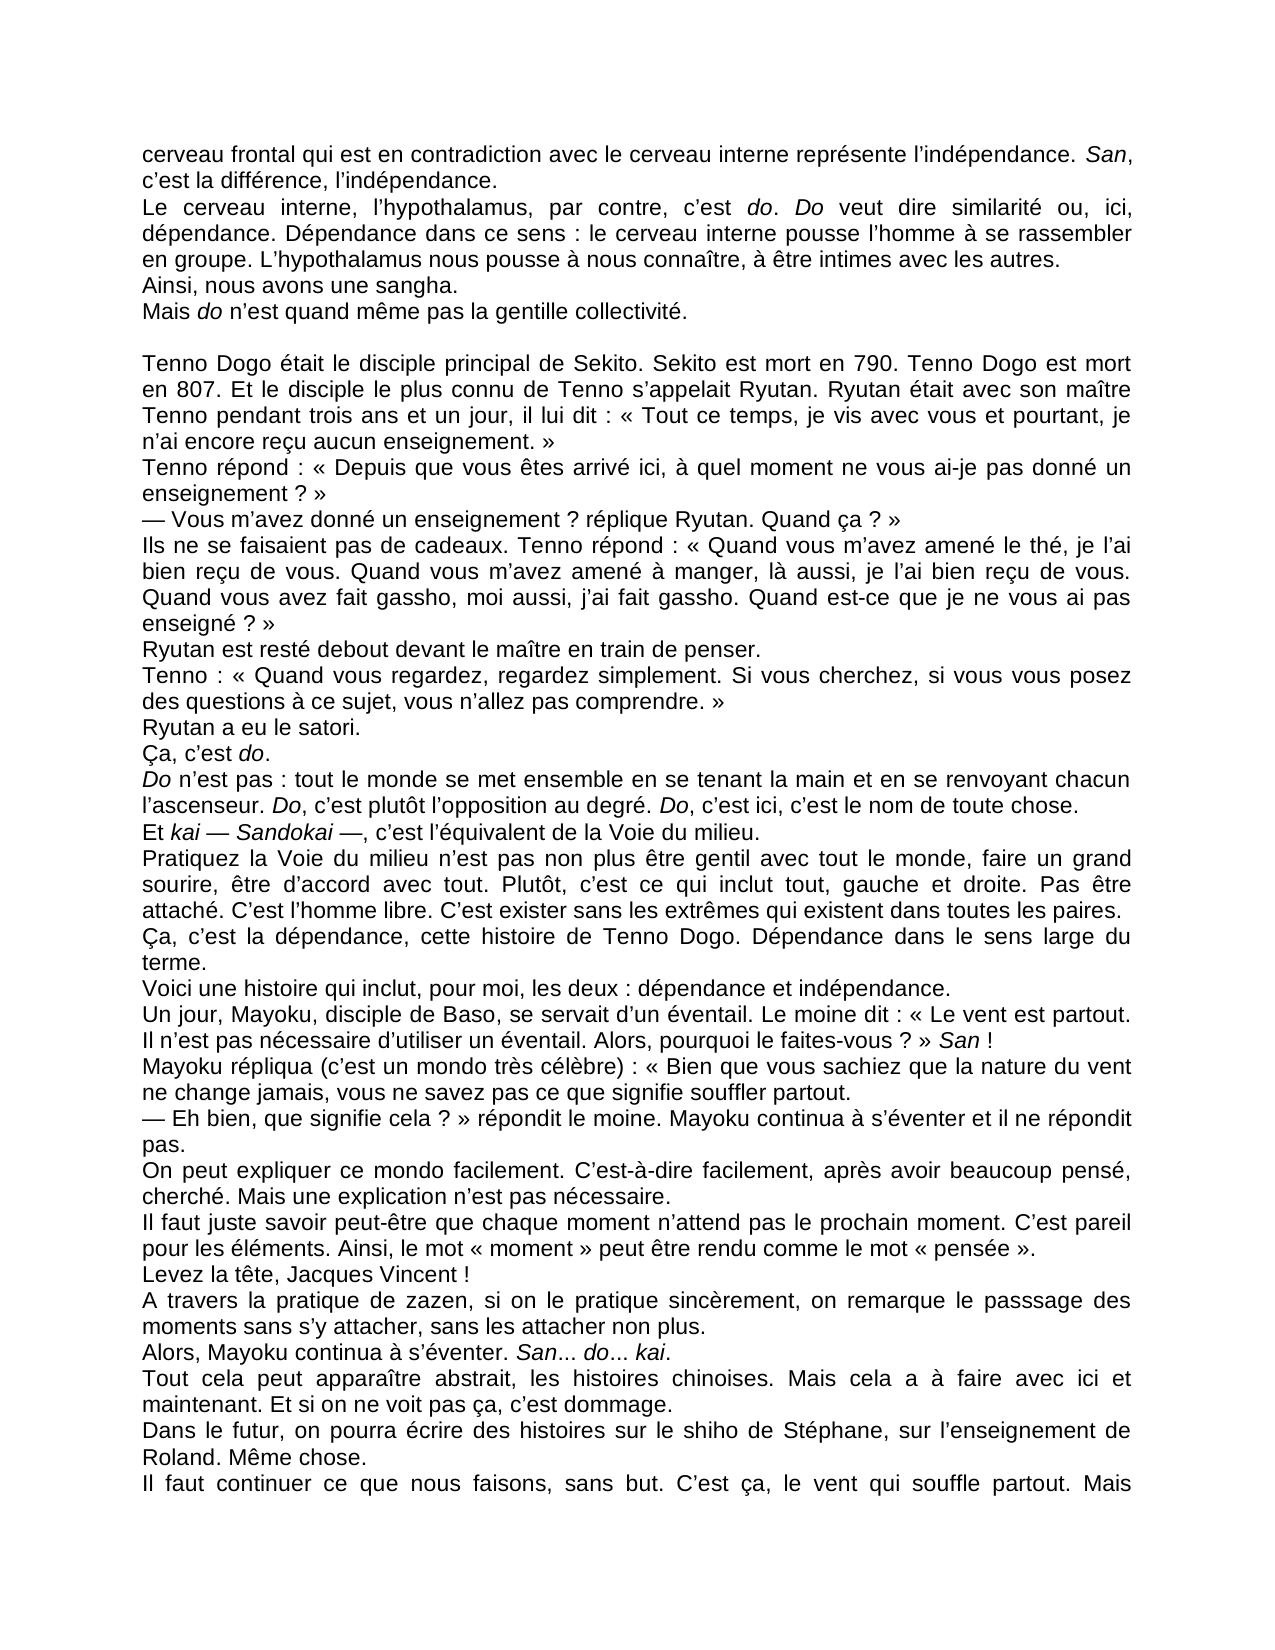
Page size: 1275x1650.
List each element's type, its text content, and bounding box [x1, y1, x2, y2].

text Dans le futur, on pourra écrire des histoires sur le shiho de Stéphane, sur l’enseignement de Roland. Même chose. [142, 1418, 1133, 1470]
text Pratiquez la Voie du milieu n’est pas non plus être gentil avec tout le monde, faire un grand sourire, être d’accord avec tout. Plutôt, c’est ce qui inclut tout, gauche et droite. Pas être attaché. C’est l’homme libre. C’est exister sans les extrêmes qui existent dans toutes les paires. [142, 845, 1133, 923]
text Ça, c’est la dépendance, cette histoire de Tenno Dogo. Dépendance dans le sens large du terme. [142, 923, 1133, 975]
text Tenno répond : « Depuis que vous êtes arrivé ici, à quel moment ne vous ai-je pas donné un enseignement ? » [142, 454, 1133, 506]
text Alors, Mayoku continua à s’éventer. San... do... kai. [142, 1340, 1133, 1366]
text Levez la tête, Jacques Vincent ! [142, 1262, 1133, 1288]
text — Vous m’avez donné un enseignement ? réplique Ryutan. Quand ça ? » [142, 506, 1133, 532]
text Mayoku répliqua (c’est un mondo très célèbre) : « Bien que vous sachiez que la nature du vent ne change jamais, vous ne savez pas ce que signifie souffler partout. [142, 1053, 1133, 1105]
text Et kai — Sandokai —, c’est l’équivalent de la Voie du milieu. [142, 819, 1133, 845]
text — Eh bien, que signifie cela ? » répondit le moine. Mayoku continua à s’éventer et il ne répondit pas. [142, 1105, 1133, 1157]
text A travers la pratique de zazen, si on le pratique sincèrement, on remarque le passsage des moments sans s’y attacher, sans les attacher non plus. [142, 1288, 1133, 1340]
text Tenno : « Quand vous regardez, regardez simplement. Si vous cherchez, si vous vous posez des questions à ce sujet, vous n’allez pas comprendre. » [142, 663, 1133, 715]
text Il faut continuer ce que nous faisons, sans but. C’est ça, le vent qui souffle partout. Mais [142, 1470, 1133, 1496]
text Ils ne se faisaient pas de cadeaux. Tenno répond : « Quand vous m’avez amené le thé, je l’ai bien reçu de vous. Quand vous m’avez amené à manger, là aussi, je l’ai bien reçu de vous. Quand vous avez fait gassho, moi aussi, j’ai fait gassho. Quand est-ce que je ne vous ai pas enseigné ? » [142, 532, 1133, 637]
text Tout cela peut apparaître abstrait, les histoires chinoises. Mais cela a à faire avec ici et maintenant. Et si on ne voit pas ça, c’est dommage. [142, 1366, 1133, 1418]
text cerveau frontal qui est en contradiction avec le cerveau interne représente l’indépendance. San, c’est la différence, l’indépendance. [142, 142, 1133, 194]
text Ryutan a eu le satori. [142, 715, 1133, 741]
text Do n’est pas : tout le monde se met ensemble en se tenant la main et en se renvoyant chacun l’ascenseur. Do, c’est plutôt l’opposition au degré. Do, c’est ici, c’est le nom de toute chose. [142, 767, 1133, 819]
text Mais do n’est quand même pas la gentille collectivité. [142, 298, 1133, 324]
text Un jour, Mayoku, disciple de Baso, se servait d’un éventail. Le moine dit : « Le vent est partout. Il n’est pas nécessaire d’utiliser un éventail. Alors, pourquoi le faites-vous ? » San ! [142, 1001, 1133, 1053]
text Ainsi, nous avons une sangha. [142, 272, 1133, 298]
text Il faut juste savoir peut-être que chaque moment n’attend pas le prochain moment. C’est pareil pour les éléments. Ainsi, le mot « moment » peut être rendu comme le mot « pensée ». [142, 1209, 1133, 1262]
text Ça, c’est do. [142, 741, 1133, 767]
text Tenno Dogo était le disciple principal de Sekito. Sekito est mort en 790. Tenno Dogo est mort en 807. Et le disciple le plus connu de Tenno s’appelait Ryutan. Ryutan était avec son maître Tenno pendant trois ans et un jour, il lui dit : « Tout ce temps, je vis avec vous et pourtant, je n’ai encore reçu aucun enseignement. » [142, 350, 1133, 454]
text On peut expliquer ce mondo facilement. C’est-à-dire facilement, après avoir beaucoup pensé, cherché. Mais une explication n’est pas nécessaire. [142, 1157, 1133, 1209]
text Le cerveau interne, l’hypothalamus, par contre, c’est do. Do veut dire similarité ou, ici, dépendance. Dépendance dans ce sens : le cerveau interne pousse l’homme à se rassembler en groupe. L’hypothalamus nous pousse à nous connaître, à être intimes avec les autres. [142, 194, 1133, 272]
text Ryutan est resté debout devant le maître en train de penser. [142, 637, 1133, 663]
text Voici une histoire qui inclut, pour moi, les deux : dépendance et indépendance. [142, 975, 1133, 1001]
